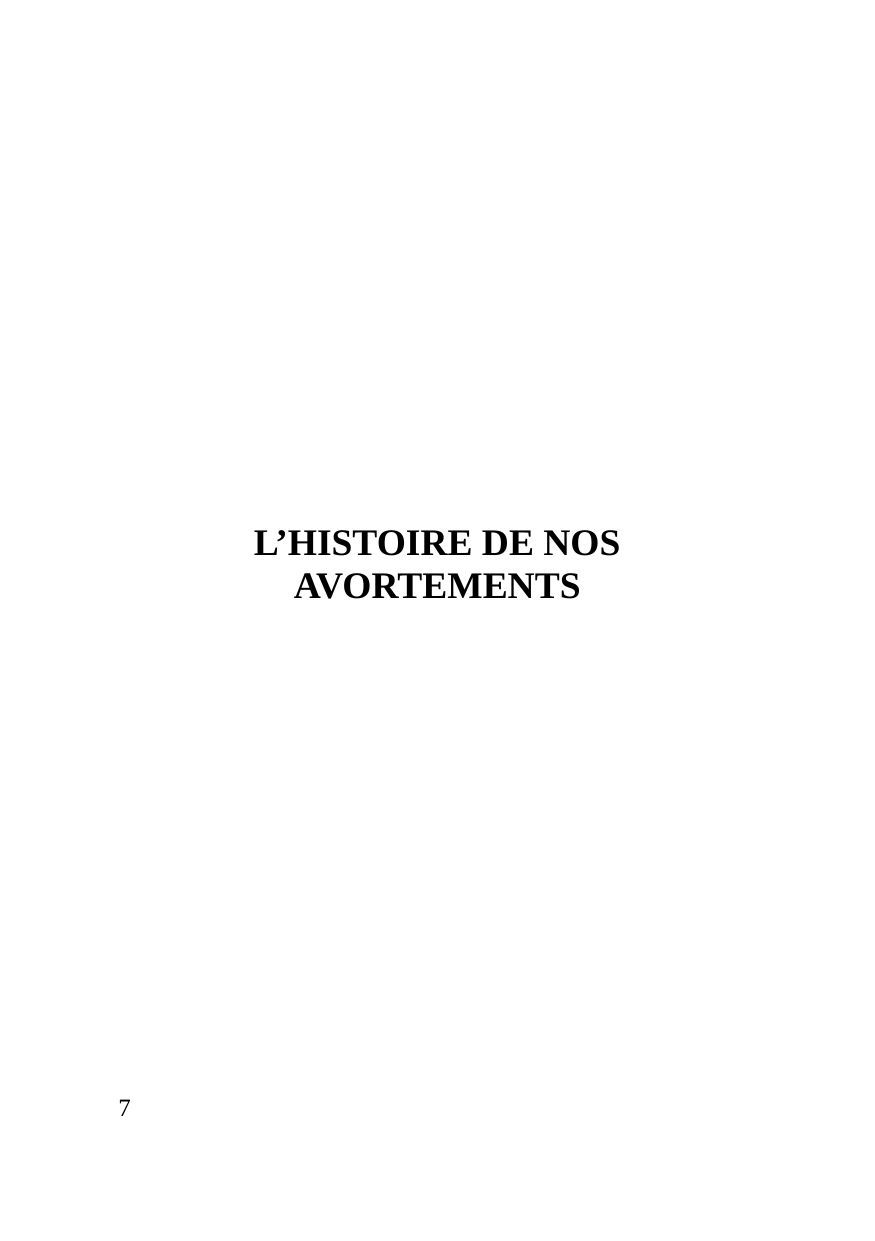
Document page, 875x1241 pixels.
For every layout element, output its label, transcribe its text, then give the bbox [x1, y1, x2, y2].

text L’HISTOIRE DE NOS AVORTEMENTS [118, 521, 756, 607]
